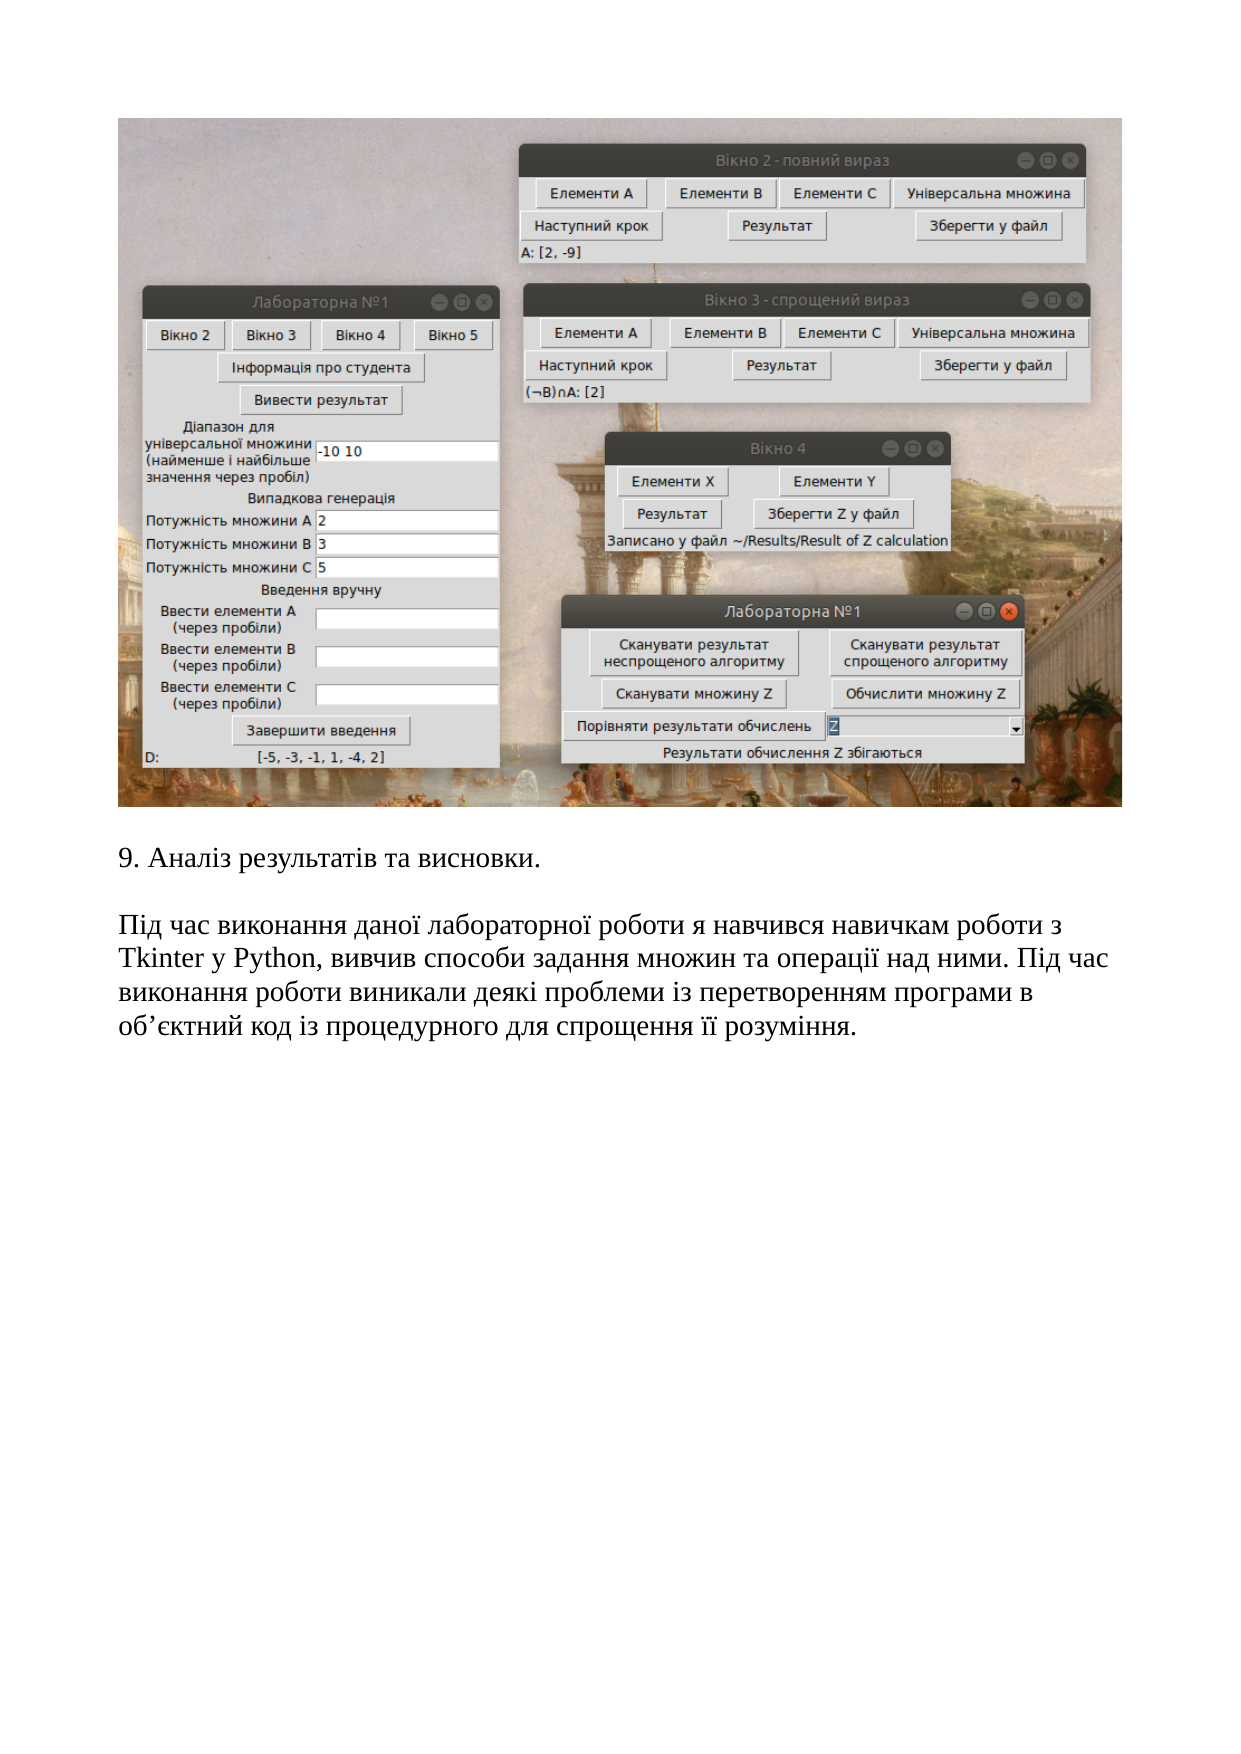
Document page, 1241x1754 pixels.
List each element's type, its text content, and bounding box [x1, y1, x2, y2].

text 9. Аналіз результатів та висновки. [118, 840, 1122, 873]
picture [118, 118, 1123, 807]
text Під час виконання даної лабораторної роботи я навчився навичкам роботи з Tkinter у Python, вивчив способи задання множин та операції над ними. Під час виконання роботи виникали деякі проблеми із перетворенням програми в об’єктний код із процедурного для спрощення її розуміння. [118, 907, 1122, 1041]
